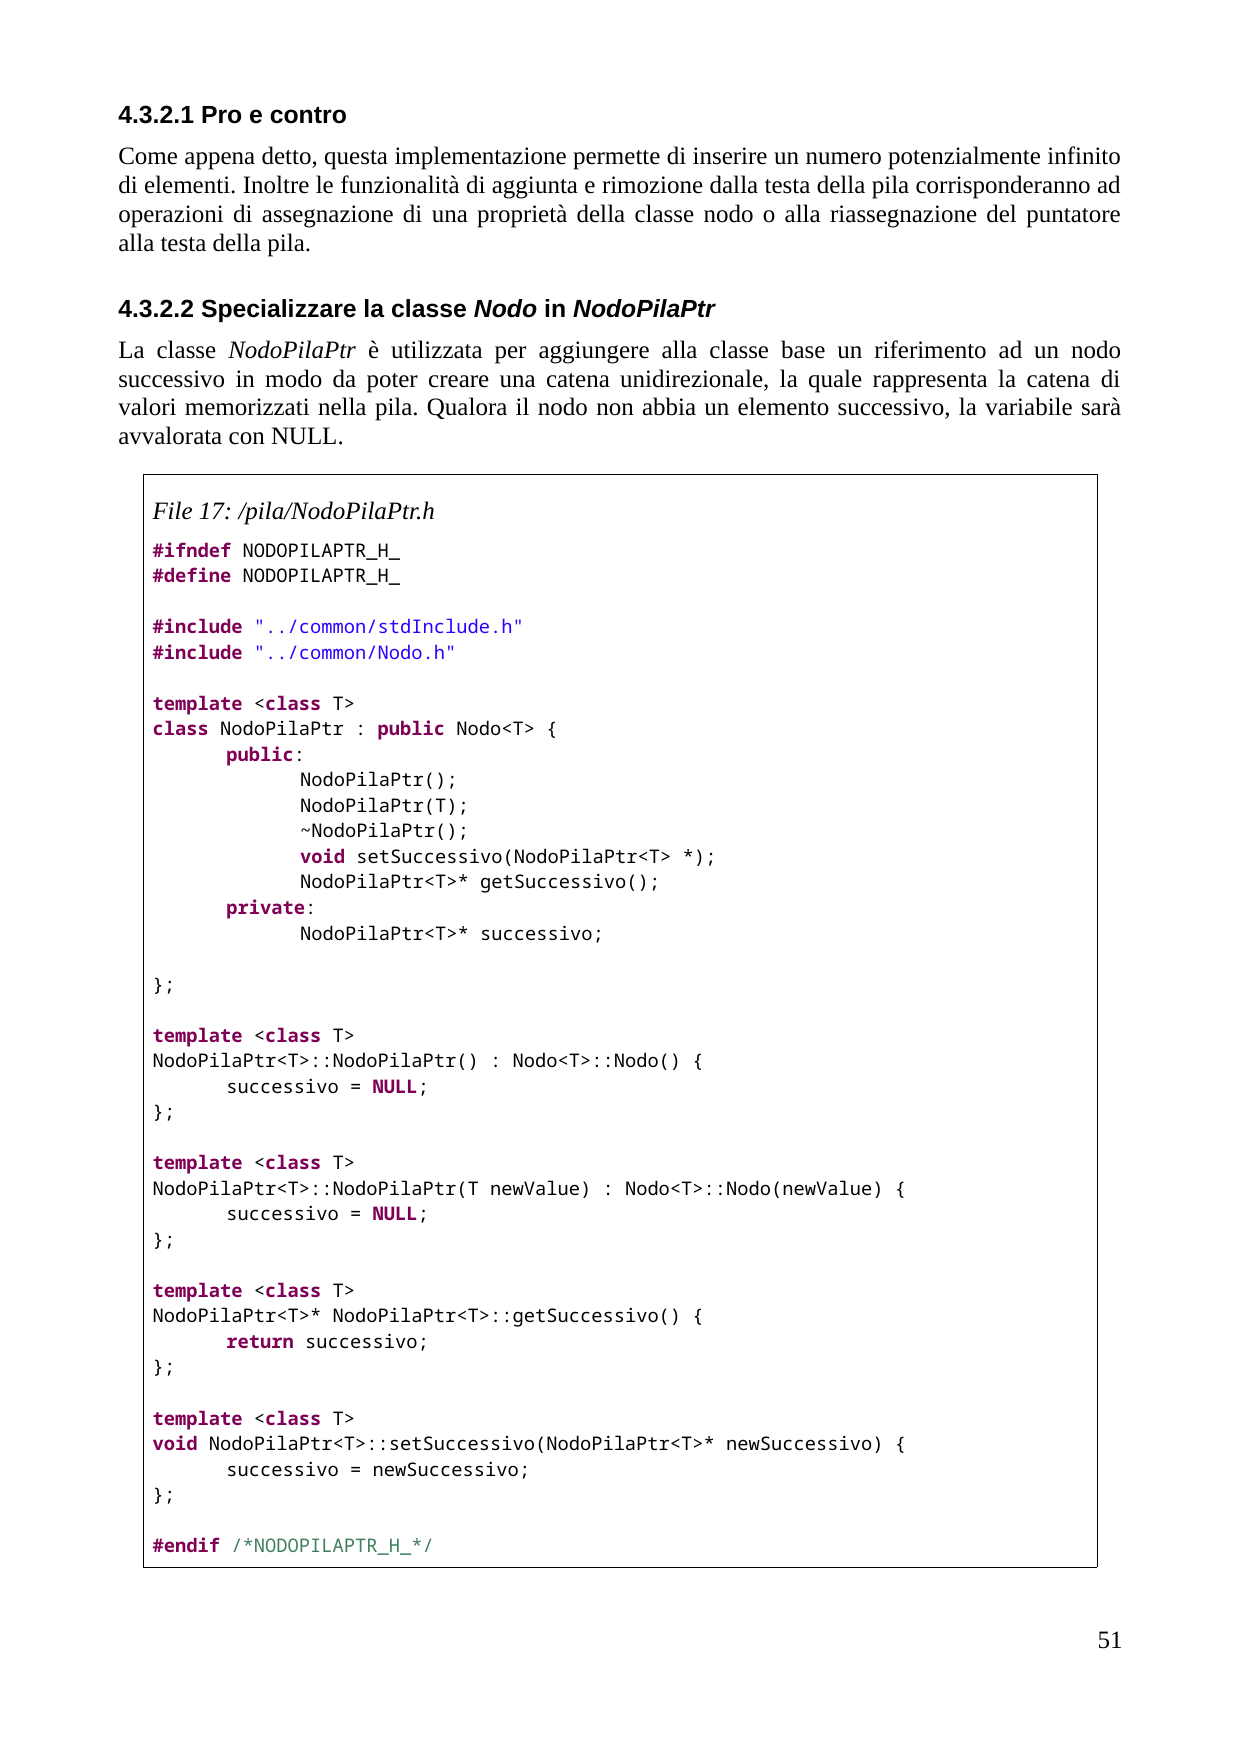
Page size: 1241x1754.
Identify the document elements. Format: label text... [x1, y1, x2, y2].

text #define NODOPILAPTR_H_ [152, 563, 1088, 588]
subtitle 4.3.2.1 Pro e contro [118, 100, 1122, 129]
text NodoPilaPtr<T>* successivo; [152, 920, 1088, 945]
text template <class T> [152, 1022, 1088, 1047]
text }; [152, 1354, 1088, 1379]
text private: [152, 894, 1088, 920]
text NodoPilaPtr(); [152, 767, 1088, 792]
text #include "../common/Nodo.h" [152, 639, 1088, 665]
text void NodoPilaPtr<T>::setSuccessivo(NodoPilaPtr<T>* newSuccessivo) { [152, 1430, 1088, 1456]
text #include "../common/stdInclude.h" [152, 614, 1088, 639]
text }; [152, 1098, 1088, 1124]
text template <class T> [152, 690, 1088, 716]
text NodoPilaPtr<T>::NodoPilaPtr(T newValue) : Nodo<T>::Nodo(newValue) { [152, 1175, 1088, 1201]
text }; [152, 971, 1088, 996]
text NodoPilaPtr(T); [152, 792, 1088, 818]
text #endif /*NODOPILAPTR_H_*/ [152, 1532, 1088, 1558]
text Come appena detto, questa implementazione permette di inserire un numero potenzialmente infinito di elementi. Inoltre le funzionalità di aggiunta e rimozione dalla testa della pila corrisponderanno ad operazioni di assegnazione di una proprietà della classe nodo o alla riassegnazione del puntatore alla testa della pila. [118, 141, 1122, 256]
text La classe NodoPilaPtr è utilizzata per aggiungere alla classe base un riferimento ad un nodo successivo in modo da poter creare una catena unidirezionale, la quale rappresenta la catena di valori memorizzati nella pila. Qualora il nodo non abbia un elemento successivo, la variabile sarà avvalorata con NULL. [118, 335, 1122, 450]
text successivo = newSuccessivo; [152, 1456, 1088, 1481]
text }; [152, 1226, 1088, 1252]
text File 17: /pila/NodoPilaPtr.h [152, 496, 1088, 524]
text NodoPilaPtr<T>* getSuccessivo(); [152, 869, 1088, 894]
text ~NodoPilaPtr(); [152, 818, 1088, 843]
text successivo = NULL; [152, 1201, 1088, 1226]
text return successivo; [152, 1328, 1088, 1354]
text template <class T> [152, 1277, 1088, 1303]
subtitle 4.3.2.2 Specializzare la classe Nodo in NodoPilaPtr [118, 294, 1122, 322]
text successivo = NULL; [152, 1073, 1088, 1098]
text public: [152, 741, 1088, 767]
text #ifndef NODOPILAPTR_H_ [152, 537, 1088, 563]
text }; [152, 1481, 1088, 1507]
text template <class T> [152, 1405, 1088, 1430]
text template <class T> [152, 1149, 1088, 1175]
text NodoPilaPtr<T>* NodoPilaPtr<T>::getSuccessivo() { [152, 1303, 1088, 1328]
text void setSuccessivo(NodoPilaPtr<T> *); [152, 843, 1088, 869]
text NodoPilaPtr<T>::NodoPilaPtr() : Nodo<T>::Nodo() { [152, 1047, 1088, 1073]
text class NodoPilaPtr : public Nodo<T> { [152, 716, 1088, 741]
